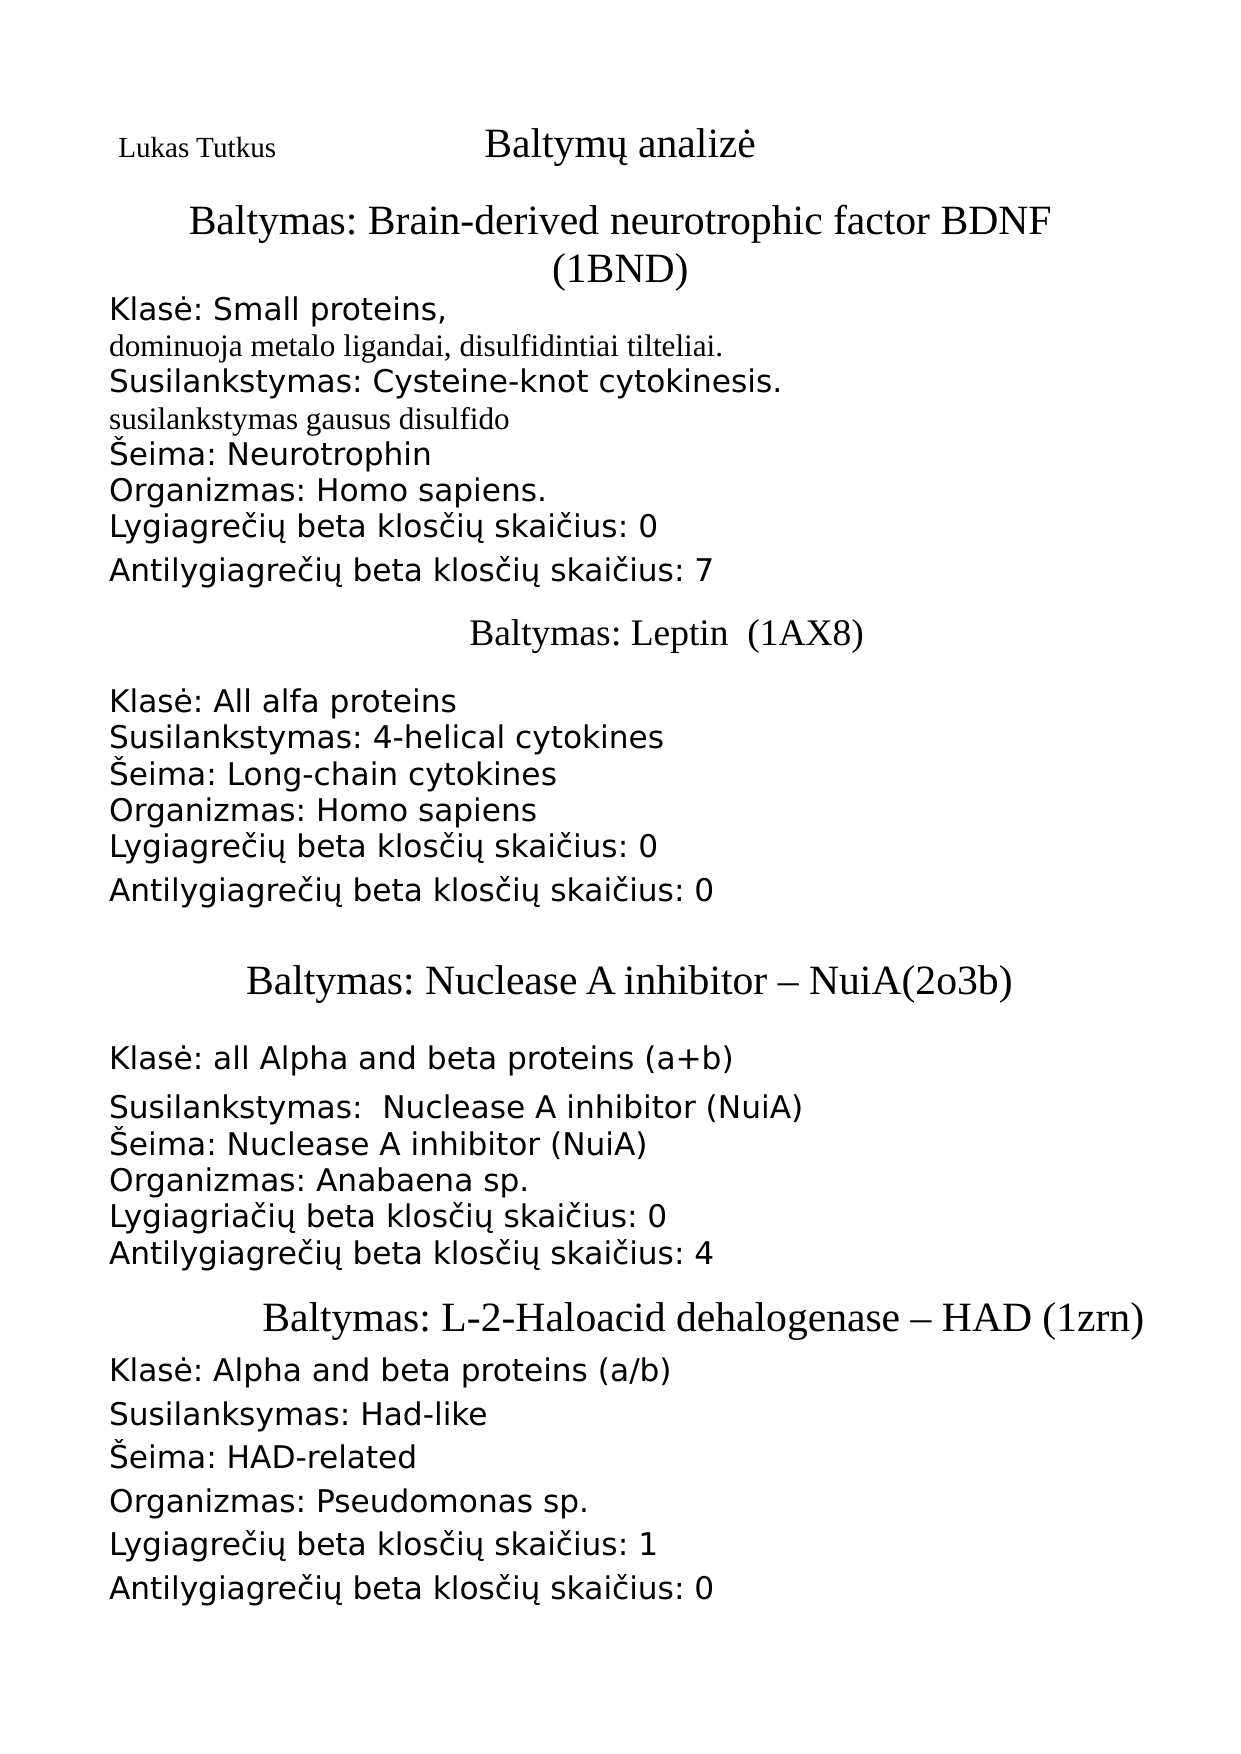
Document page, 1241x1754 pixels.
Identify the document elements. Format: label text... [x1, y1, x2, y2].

text Šeima: Nuclease A inhibitor (NuiA) [109, 1126, 1150, 1162]
text Lygiagriačių beta klosčių skaičius: 0 [109, 1199, 1150, 1235]
text Organizmas: Homo sapiens. [109, 472, 1150, 509]
text Susilankstymas: Nuclease A inhibitor (NuiA) [109, 1089, 1150, 1126]
text susilankstymas gausus disulfido [109, 400, 1150, 436]
text Šeima: Neurotrophin [109, 436, 1150, 472]
text Baltymas: Leptin (1AX8) [109, 610, 1150, 654]
text dominuoja metalo ligandai, disulfidintiai tilteliai. [109, 328, 1150, 364]
text Baltymas: Brain-derived neurotrophic factor BDNF (1BND) [118, 196, 1122, 291]
text Antilygiagrečių beta klosčių skaičius: 4 [109, 1235, 1150, 1271]
text Šeima: Long-chain cytokines [109, 756, 1150, 792]
text Susilankstymas: 4-helical cytokines [109, 719, 1150, 756]
text Organizmas: Anabaena sp. [109, 1162, 1150, 1199]
text Klasė: Small proteins, [109, 291, 1150, 328]
subtitle Klasė: all Alpha and beta proteins (a+b) [109, 1041, 1150, 1077]
text Klasė: Alpha and beta proteins (a/b) Susilanksymas: Had-like Šeima: HAD-related Organizmas: Pseudomonas sp. Lygiagrečių beta klosčių skaičius: 1 Antilygiagrečių beta klosčių skaičius: 0 [109, 1353, 1150, 1607]
subtitle Baltymas: L-2-Haloacid dehalogenase – HAD (1zrn) [109, 1292, 1150, 1340]
text Organizmas: Homo sapiens [109, 792, 1150, 829]
text Klasė: All alfa proteins [109, 683, 1150, 719]
text Lygiagrečių beta klosčių skaičius: 0 Antilygiagrečių beta klosčių skaičius: 7 [109, 509, 1150, 588]
text Lygiagrečių beta klosčių skaičius: 0 Antilygiagrečių beta klosčių skaičius: 0 [109, 829, 1150, 908]
subtitle Baltymas: Nuclease A inhibitor – NuiA(2o3b) [109, 955, 1150, 1003]
text Susilankstymas: Cysteine-knot cytokinesis. [109, 364, 1150, 400]
